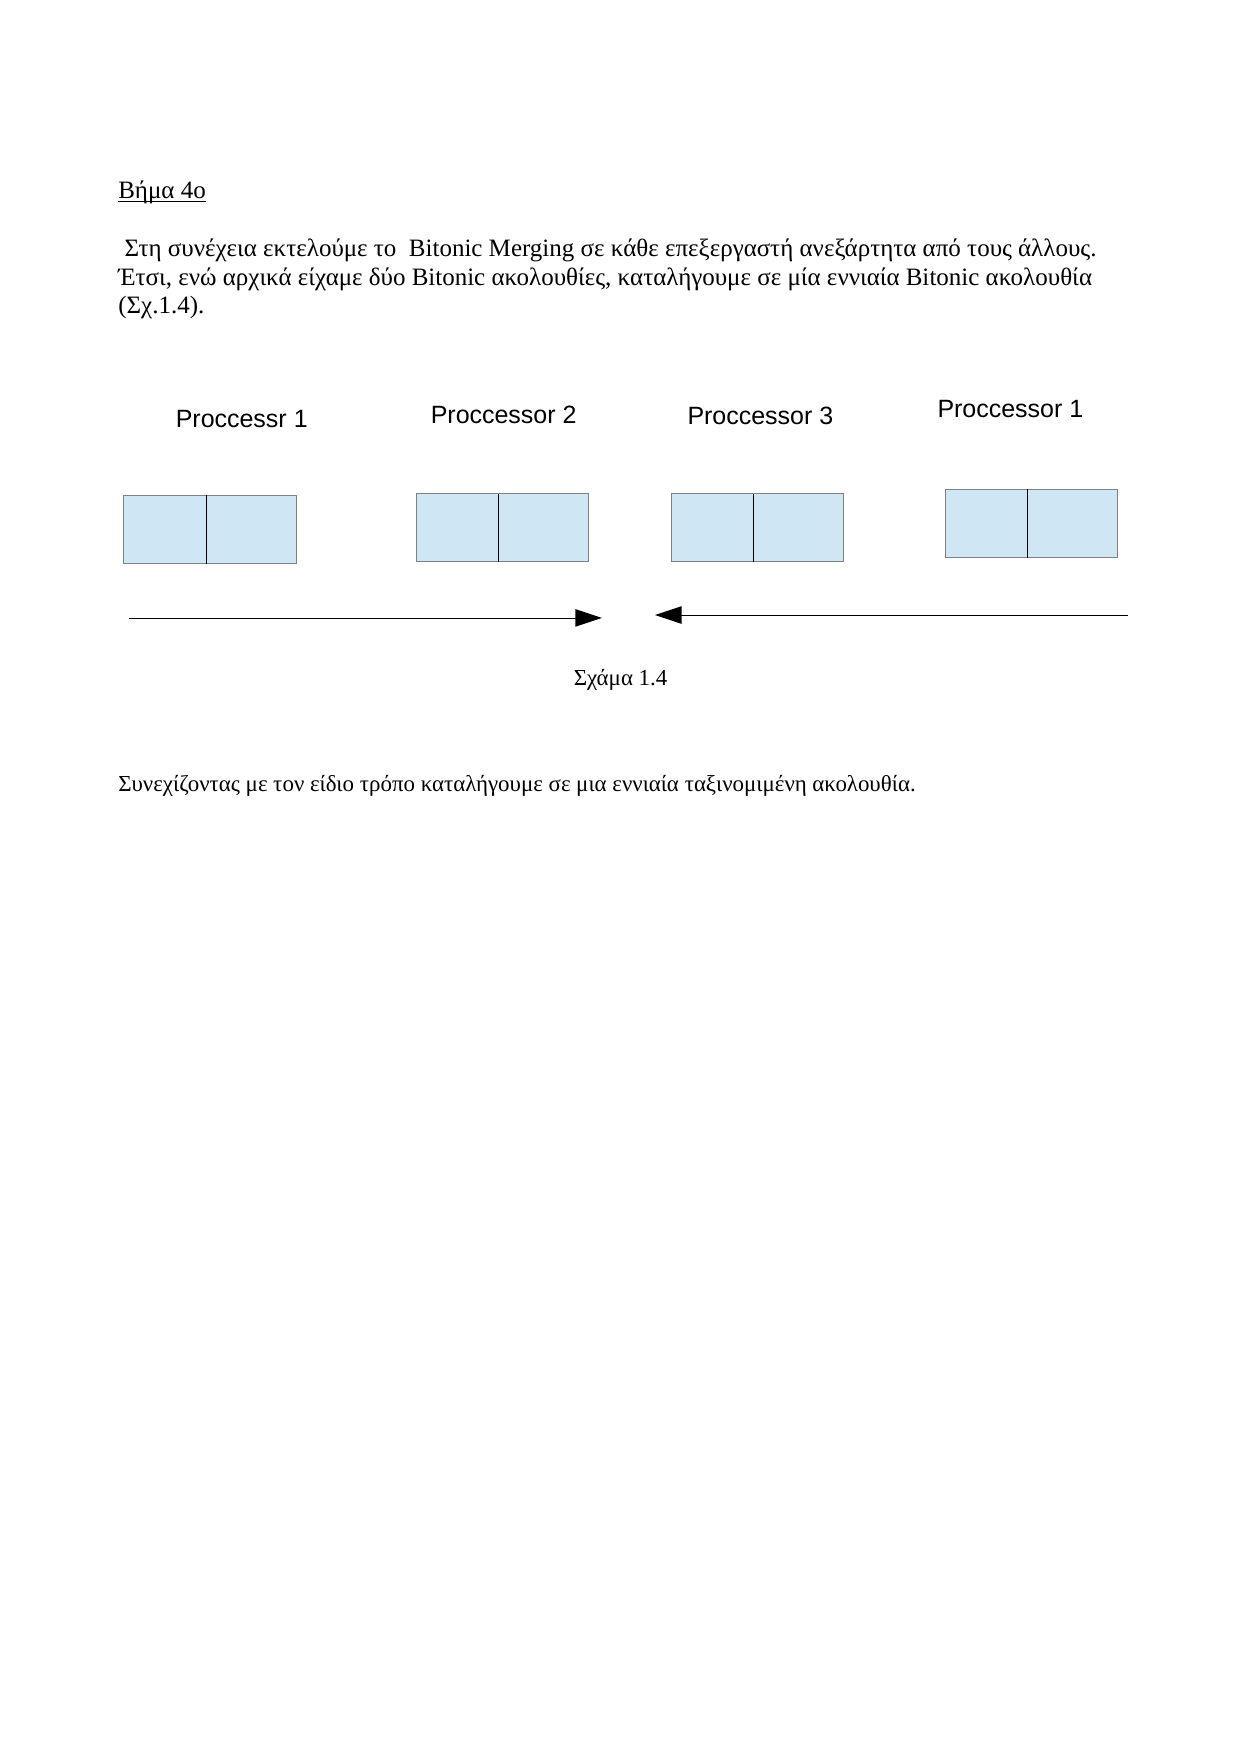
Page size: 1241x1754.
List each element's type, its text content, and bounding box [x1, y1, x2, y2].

text Σχάμα 1.4 [118, 664, 1122, 691]
text Συνεχίζοντας με τον είδιο τρόπο καταλήγουμε σε μια εννιαία ταξινομιμένη ακολουθία. [118, 770, 1122, 796]
text Στη συνέχεια εκτελούμε το Bitonic Merging σε κάθε επεξεργαστή ανεξάρτητα από τους άλλους. Έτσι, ενώ αρχικά είχαμε δύο Bitonic ακολουθίες, καταλήγουμε σε μία εννιαία Bitonic ακολουθία (Σχ.1.4). [118, 233, 1122, 319]
text Βήμα 4ο [118, 176, 1122, 204]
